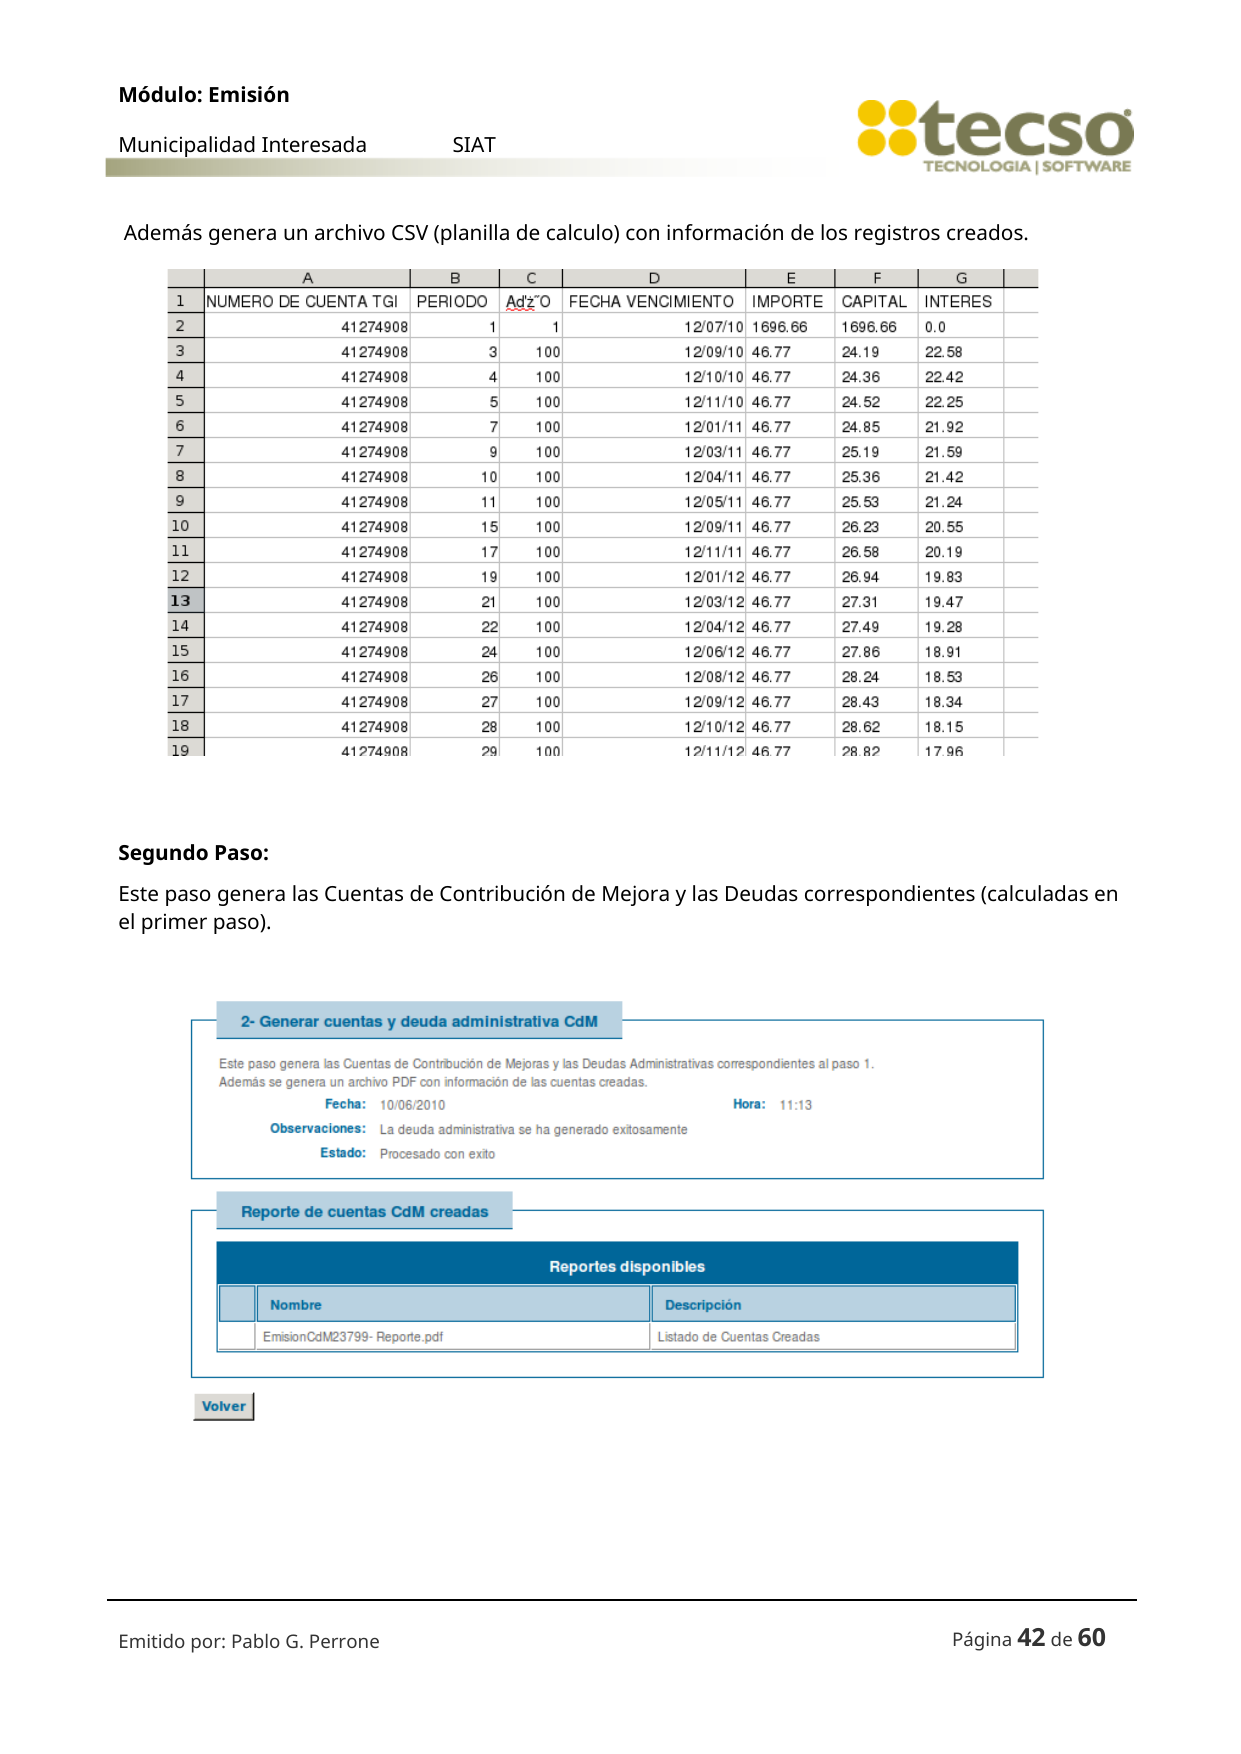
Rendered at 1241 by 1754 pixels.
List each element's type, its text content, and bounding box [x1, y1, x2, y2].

text Además genera un archivo CSV (planilla de calculo) con información de los registros creados. [118, 218, 1122, 246]
picture [174, 994, 1066, 1433]
picture [105, 100, 1134, 177]
text Este paso genera las Cuentas de Contribución de Mejora y las Deudas correspondientes (calculadas en el primer paso). [118, 879, 1122, 936]
text Segundo Paso: [118, 838, 1122, 866]
picture [167, 269, 1039, 756]
